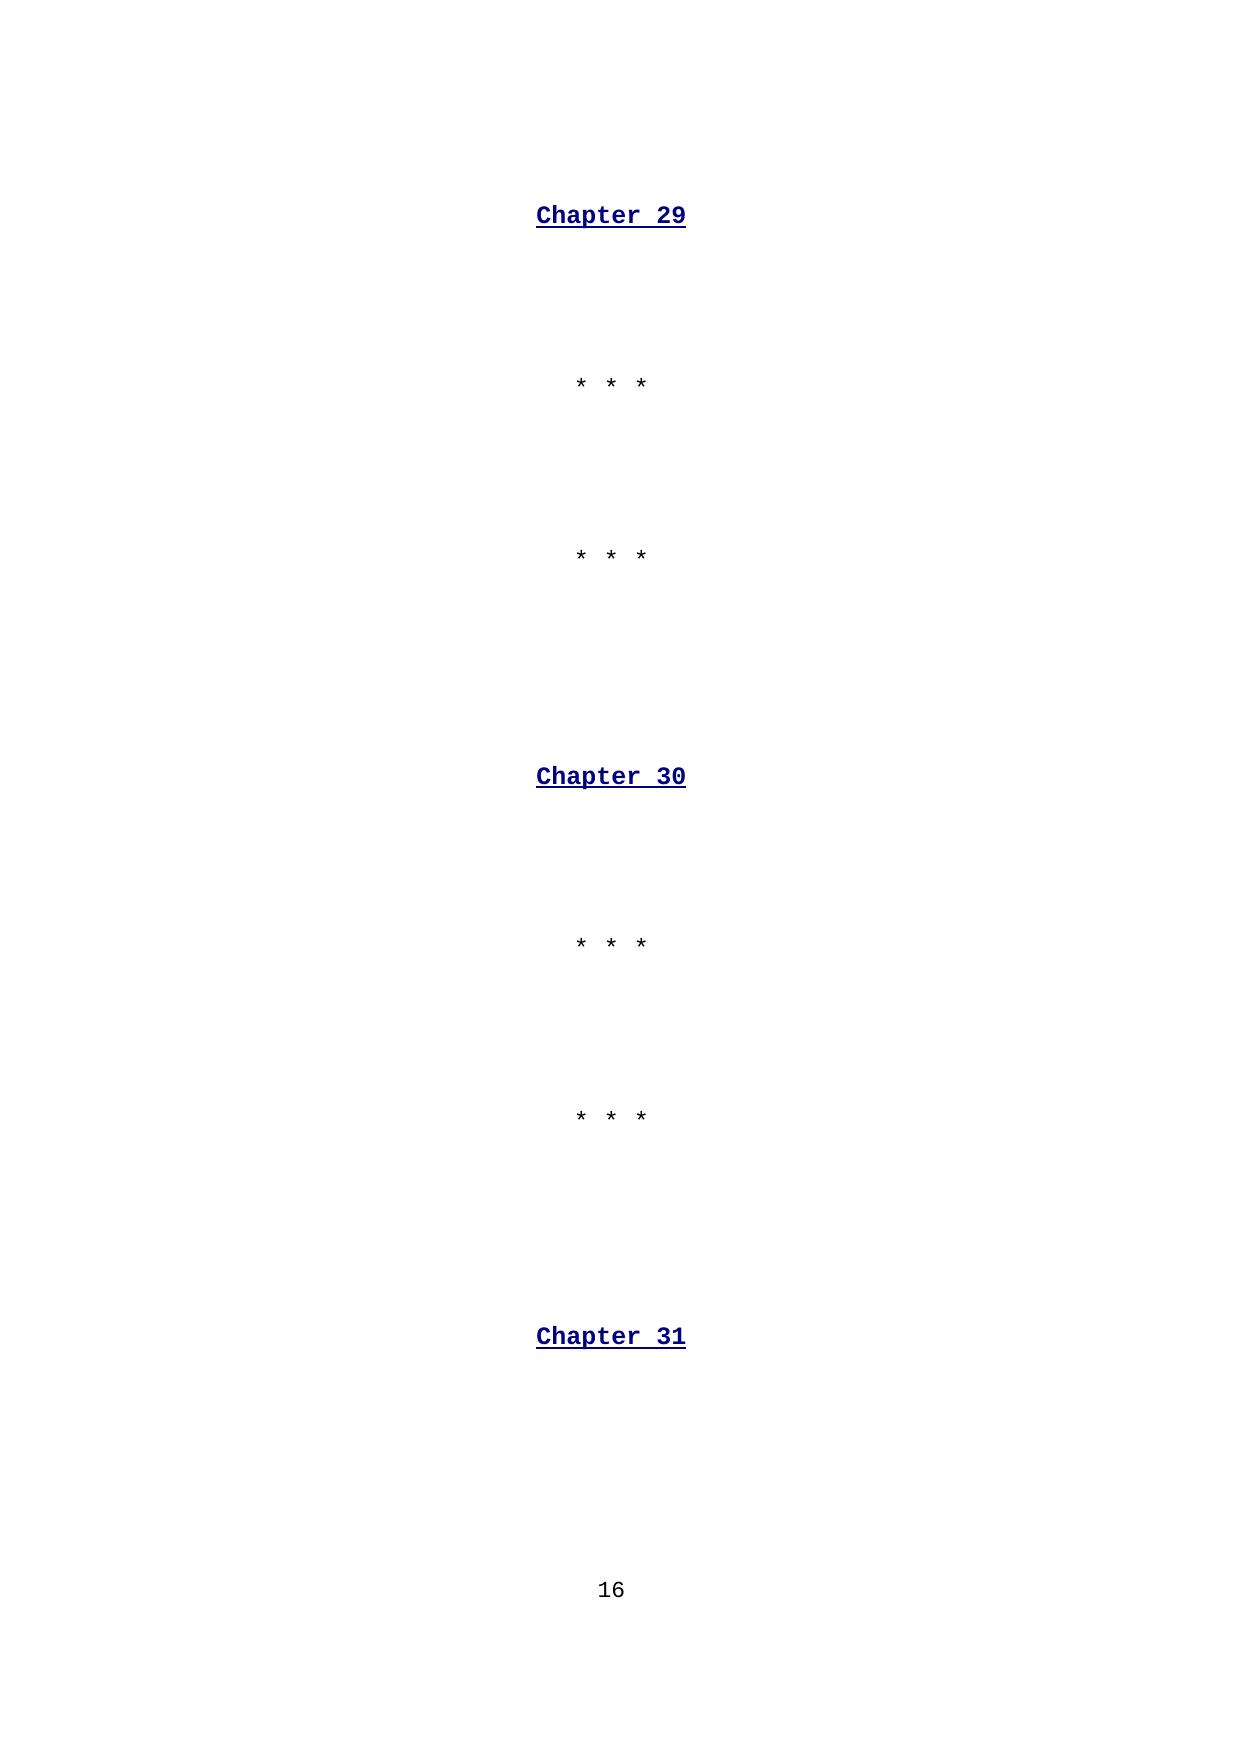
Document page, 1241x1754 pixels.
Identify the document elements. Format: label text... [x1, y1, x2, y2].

subtitle * * * [159, 922, 1063, 965]
subtitle Chapter 31 [159, 1310, 1063, 1353]
subtitle * * * [159, 534, 1063, 577]
subtitle Chapter 30 [159, 749, 1063, 793]
subtitle Chapter 29 [159, 189, 1063, 232]
subtitle * * * [159, 1094, 1063, 1138]
subtitle * * * [159, 361, 1063, 404]
